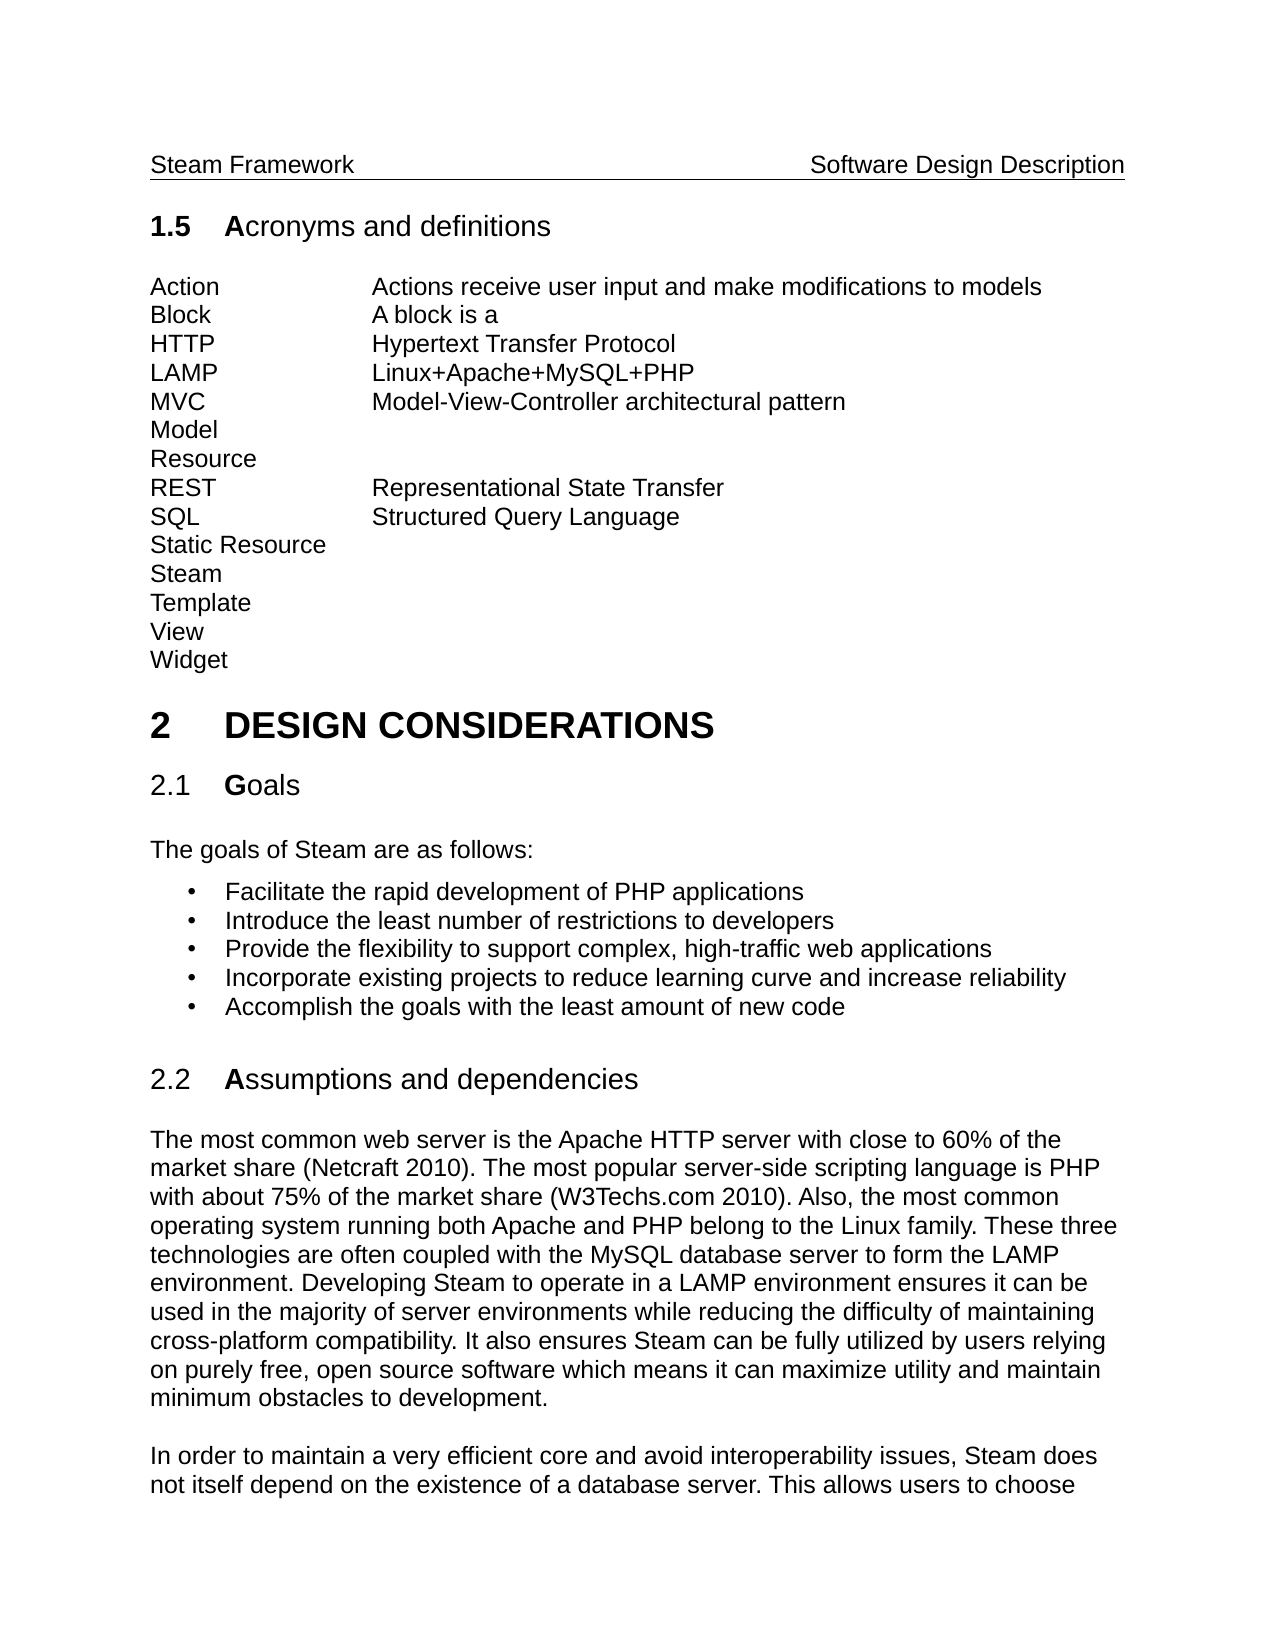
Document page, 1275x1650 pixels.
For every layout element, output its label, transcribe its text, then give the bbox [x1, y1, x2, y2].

text REST Representational State Transfer [150, 473, 1125, 502]
text MVC Model-View-Controller architectural pattern [150, 387, 1125, 415]
list Incorporate existing projects to reduce learning curve and increase reliability [187, 963, 1125, 992]
text LAMP Linux+Apache+MySQL+PHP [150, 358, 1125, 387]
text View [150, 617, 1125, 645]
text In order to maintain a very efficient core and avoid interoperability issues, Steam does not itself depend on the existence of a database server. This allows users to choose [150, 1441, 1125, 1498]
text The most common web server is the Apache HTTP server with close to 60% of the market share (Netcraft 2010). The most popular server-side scripting language is PHP with about 75% of the market share (W3Techs.com 2010). Also, the most common operating system running both Apache and PHP belong to the Linux family. These three technologies are often coupled with the MySQL database server to form the LAMP environment. Developing Steam to operate in a LAMP environment ensures it can be used in the majority of server environments while reducing the difficulty of maintaining cross-platform compatibility. It also ensures Steam can be fully utilized by users relying on purely free, open source software which means it can maximize utility and maintain minimum obstacles to development. [150, 1124, 1125, 1412]
text SQL Structured Query Language [150, 502, 1125, 530]
list Provide the flexibility to support complex, high-traffic web applications [187, 934, 1125, 963]
text Block A block is a [150, 300, 1125, 329]
subtitle 1.5 Acronyms and definitions [150, 209, 1125, 243]
text Steam [150, 559, 1125, 588]
subtitle 2.2 Assumptions and dependencies [150, 1062, 1125, 1096]
text Template [150, 588, 1125, 617]
text HTTP Hypertext Transfer Protocol [150, 329, 1125, 358]
list Accomplish the goals with the least amount of new code [187, 992, 1125, 1021]
text The goals of Steam are as follows: [150, 836, 1125, 864]
subtitle 2 DESIGN CONSIDERATIONS [150, 703, 1125, 746]
subtitle 2.1 Goals [150, 768, 1125, 802]
text Static Resource [150, 530, 1125, 559]
text Widget [150, 645, 1125, 674]
text Action Actions receive user input and make modifications to models [150, 272, 1125, 300]
text Resource [150, 444, 1125, 473]
list Introduce the least number of restrictions to developers [187, 906, 1125, 934]
list Facilitate the rapid development of PHP applications [187, 877, 1125, 906]
text Model [150, 415, 1125, 444]
